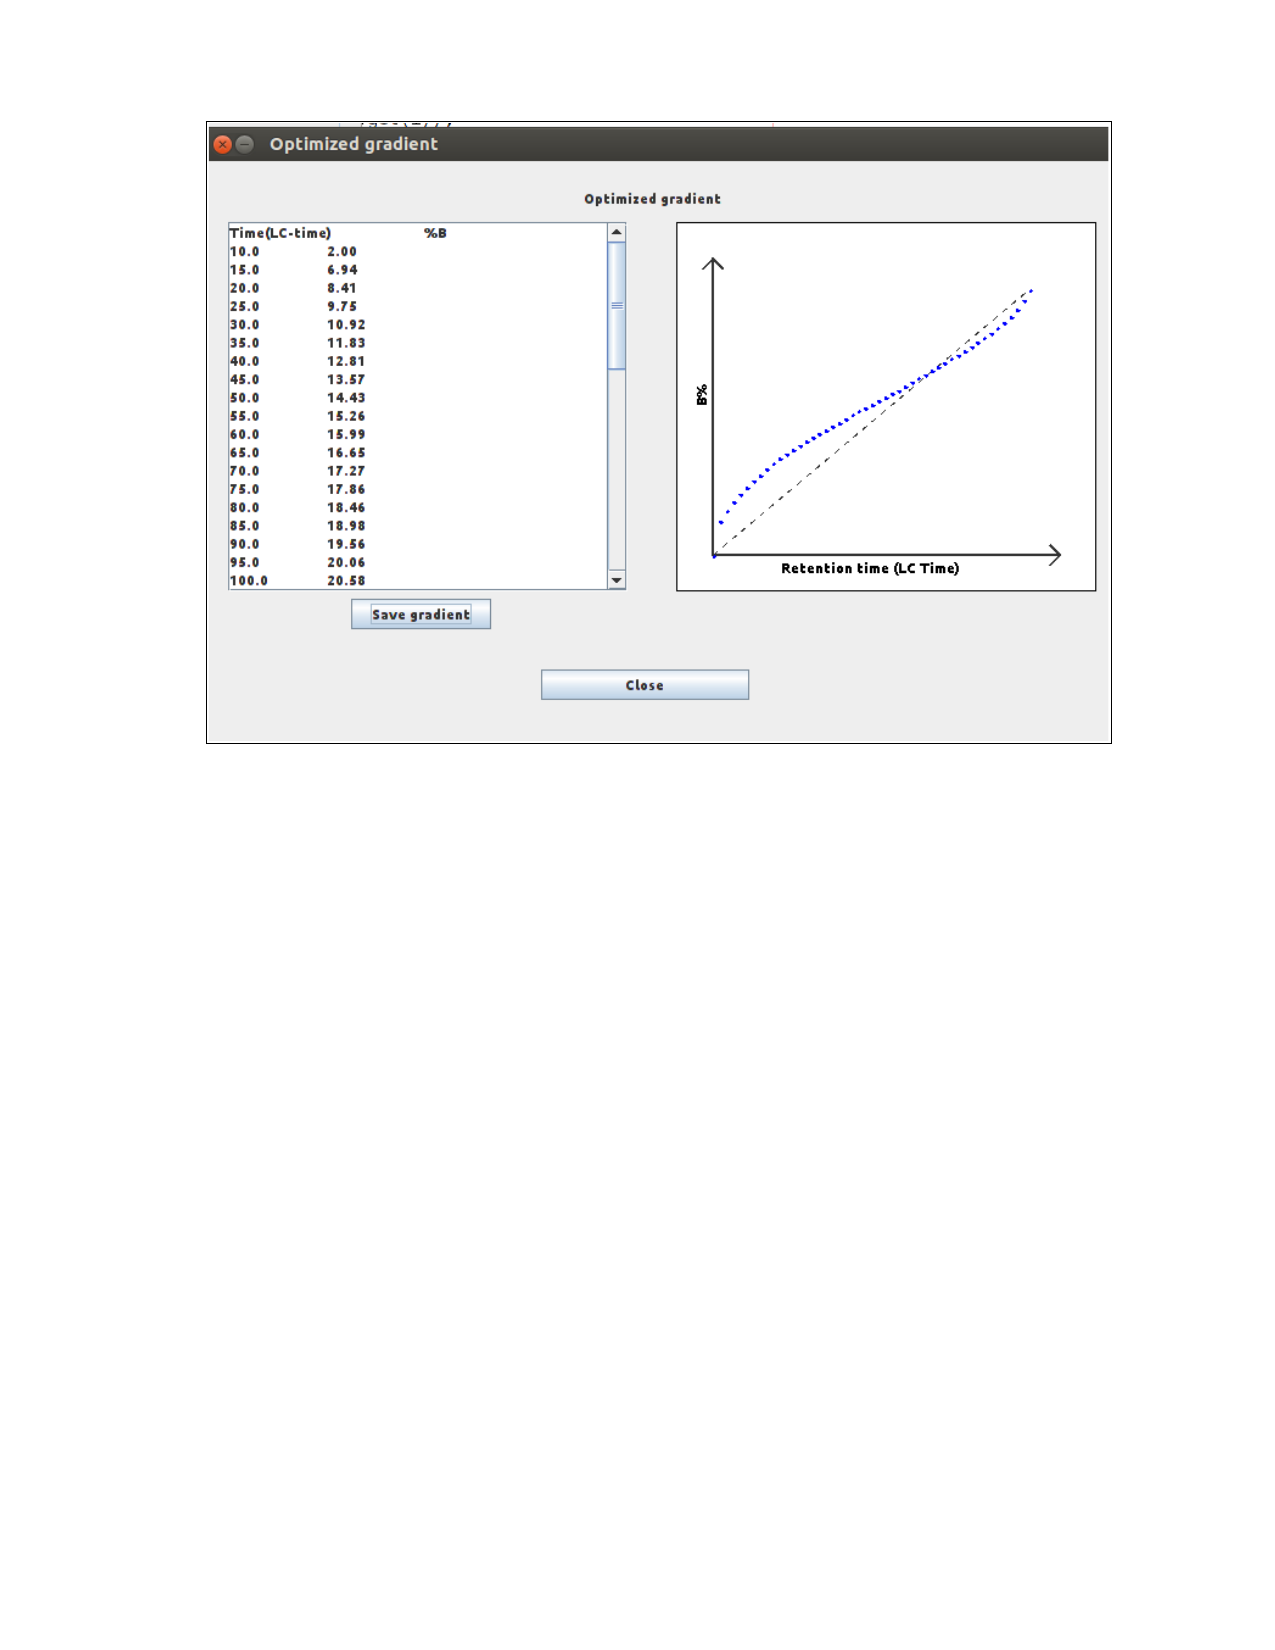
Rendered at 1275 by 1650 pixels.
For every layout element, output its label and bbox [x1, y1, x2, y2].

picture [488, 123, 1109, 741]
